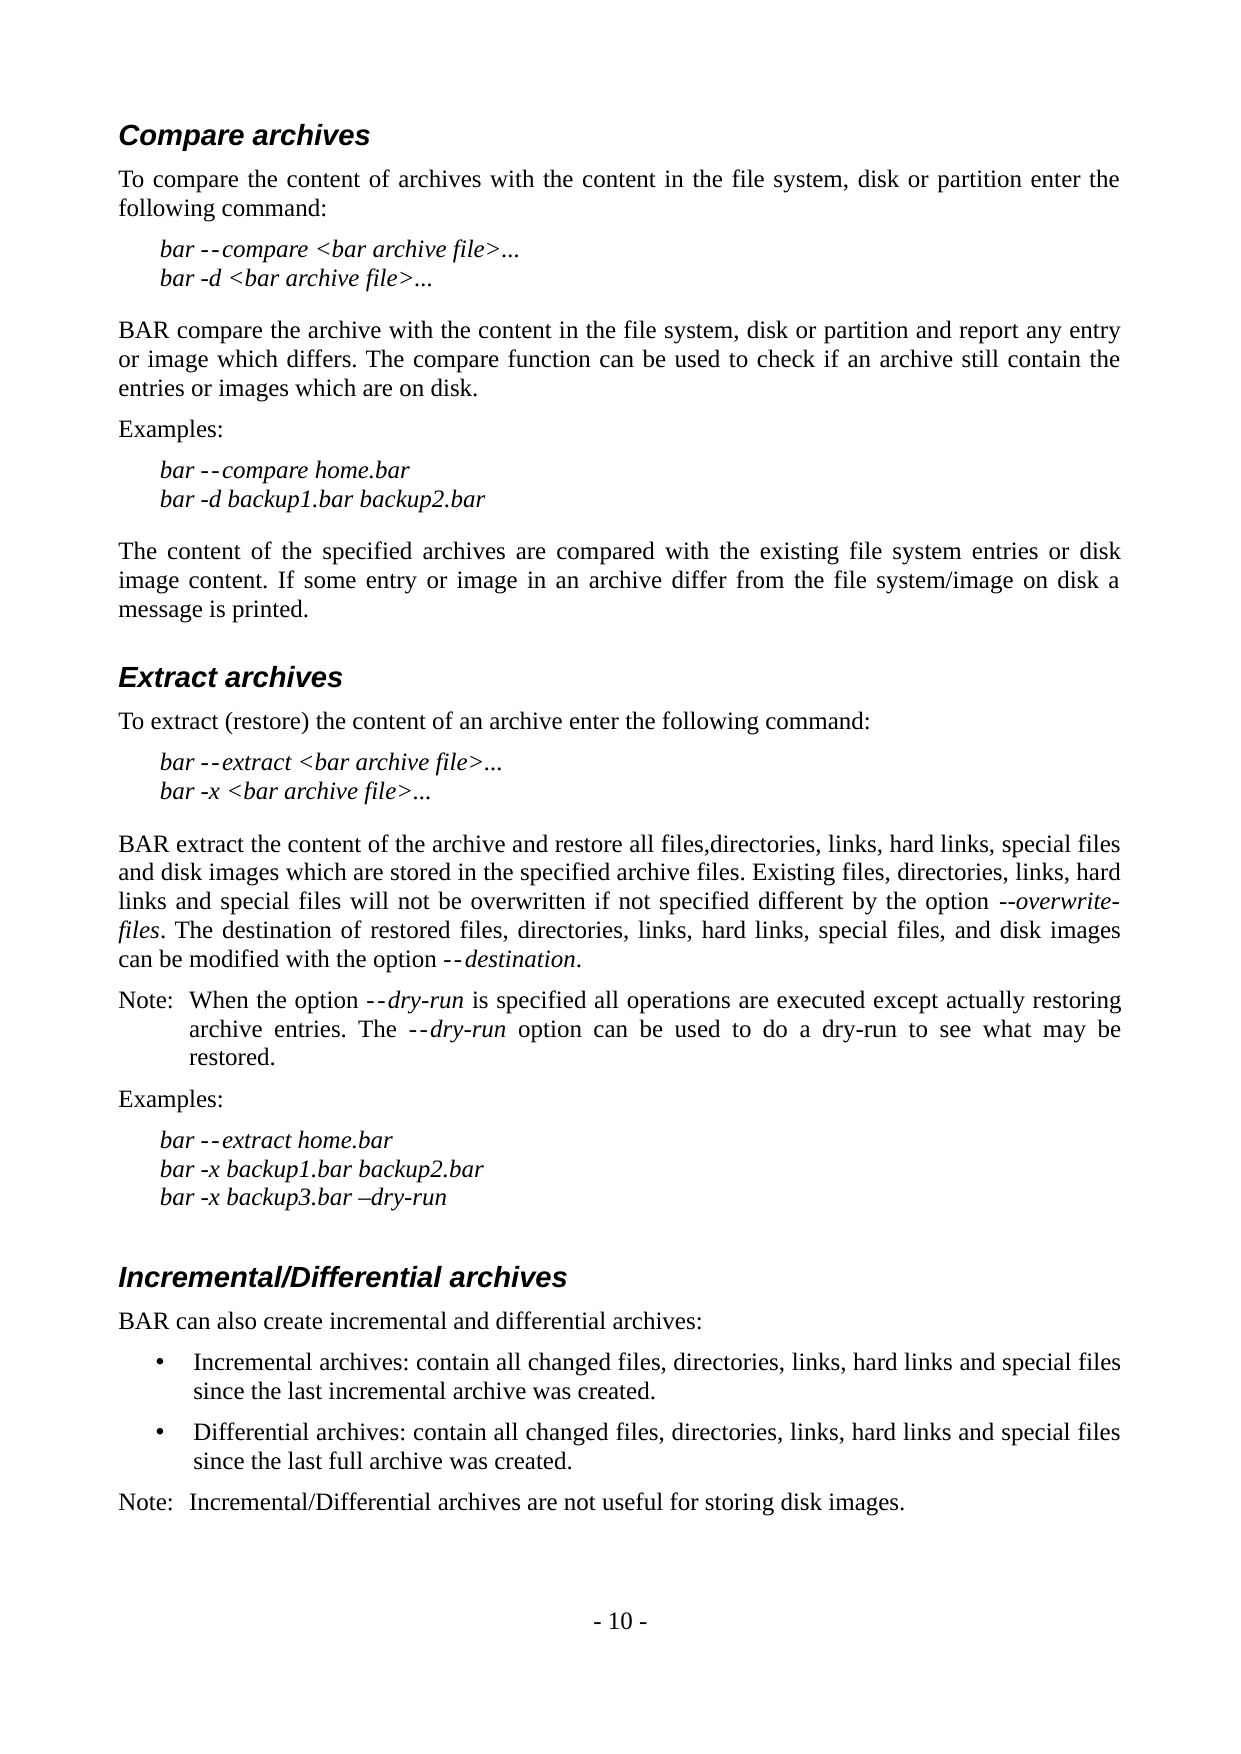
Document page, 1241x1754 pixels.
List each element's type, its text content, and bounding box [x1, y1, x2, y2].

text bar ‑‑compare <bar archive file>... [159, 234, 1122, 263]
text BAR compare the archive with the content in the file system, disk or partition and report any entry or image which differs. The compare function can be used to check if an archive still contain the entries or images which are on disk. [118, 315, 1122, 402]
text BAR extract the content of the archive and restore all files,directories, links, hard links, special files and disk images which are stored in the specified archive files. Existing files, directories, links, hard links and special files will not be overwritten if not specified different by the option ‑‑overwrite-files. The destination of restored files, directories, links, hard links, special files, and disk images can be modified with the option ‑‑destination. [118, 829, 1122, 972]
text To extract (restore) the content of an archive enter the following command: [118, 706, 1122, 735]
subtitle Extract archives [118, 660, 1122, 694]
text bar -d <bar archive file>... [159, 263, 1122, 292]
text BAR can also create incremental and differential archives: [118, 1306, 1122, 1334]
list Incremental archives: contain all changed files, directories, links, hard links and special files since the last incremental archive was created. [156, 1347, 1122, 1404]
text bar ‑‑compare home.bar [159, 455, 1122, 484]
text bar -x backup3.bar –dry-run [159, 1182, 1122, 1211]
text Note: When the option ‑‑dry-run is specified all operations are executed except actually restoring archive entries. The ‑‑dry-run option can be used to do a dry-run to see what may be restored. [118, 985, 1122, 1071]
list Differential archives: contain all changed files, directories, links, hard links and special files since the last full archive was created. [156, 1417, 1122, 1474]
text Examples: [118, 414, 1122, 443]
text bar -d backup1.bar backup2.bar [159, 484, 1122, 513]
text Examples: [118, 1084, 1122, 1112]
subtitle Compare archives [118, 118, 1122, 152]
subtitle Incremental/Differential archives [118, 1260, 1122, 1293]
text bar ‑‑extract home.bar [159, 1125, 1122, 1154]
text bar -x <bar archive file>... [159, 776, 1122, 805]
text The content of the specified archives are compared with the existing file system entries or disk image content. If some entry or image in an archive differ from the file system/image on disk a message is printed. [118, 536, 1122, 623]
text Note: Incremental/Differential archives are not useful for storing disk images. [118, 1487, 1122, 1516]
text bar ‑‑extract <bar archive file>... [159, 747, 1122, 776]
text bar -x backup1.bar backup2.bar [159, 1154, 1122, 1182]
text To compare the content of archives with the content in the file system, disk or partition enter the following command: [118, 164, 1122, 222]
